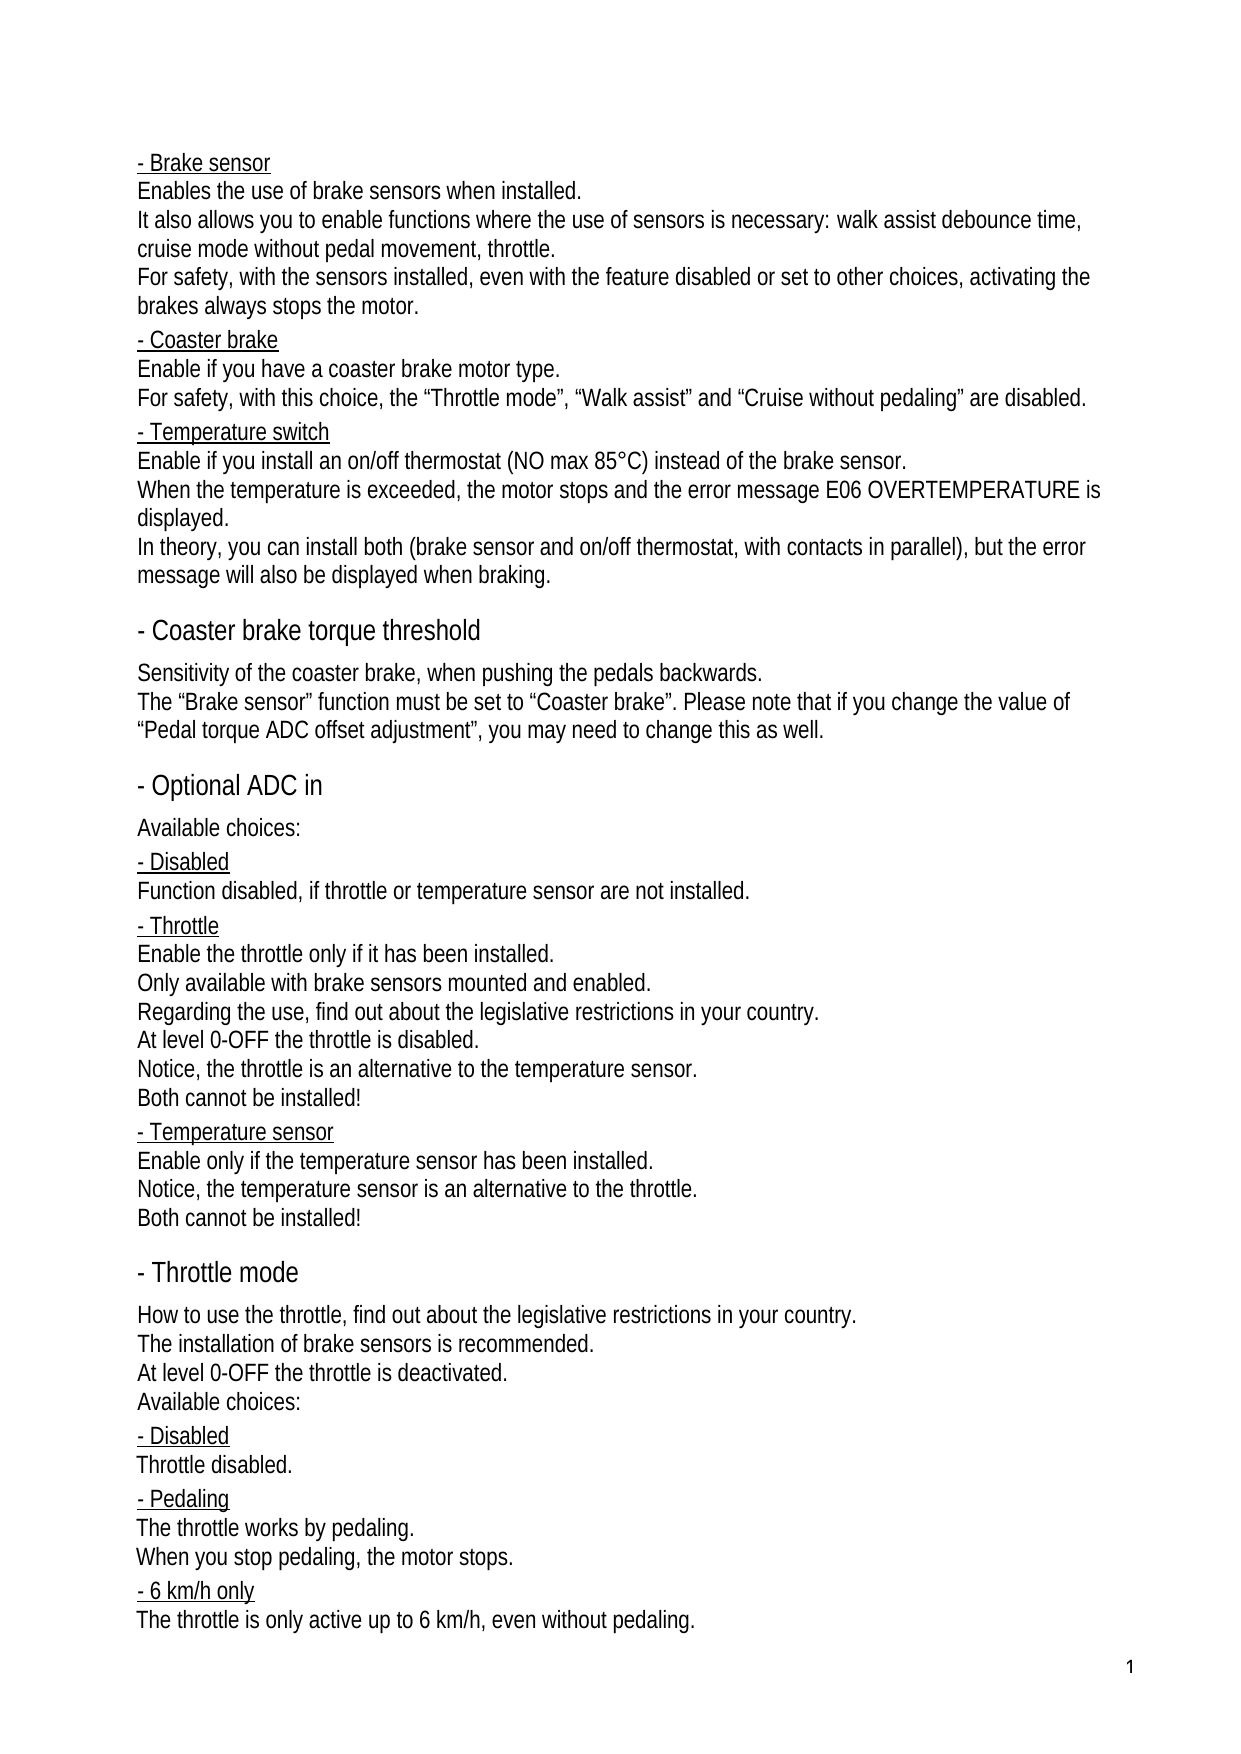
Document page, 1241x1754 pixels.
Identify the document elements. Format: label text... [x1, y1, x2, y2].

text - Coaster brake torque threshold [137, 613, 1122, 646]
text - Temperature sensor [137, 1117, 1122, 1146]
text - Coaster brake [137, 325, 1122, 354]
text - Optional ADC in [137, 768, 1122, 801]
text Enable the throttle only if it has been installed. [137, 939, 1122, 968]
text - Pedaling [137, 1484, 1122, 1513]
text Notice, the throttle is an alternative to the temperature sensor. [137, 1054, 1122, 1082]
text The “Brake sensor” function must be set to “Coaster brake”. Please note that if you change the value of “Pedal torque ADC offset adjustment”, you may need to change this as well. [137, 687, 1122, 744]
text Both cannot be installed! [137, 1082, 1122, 1111]
text - Temperature switch [137, 417, 1122, 446]
text In theory, you can install both (brake sensor and on/off thermostat, with contacts in parallel), but the error message will also be displayed when braking. [137, 532, 1122, 589]
text When the temperature is exceeded, the motor stops and the error message E06 OVERTEMPERATURE is displayed. [137, 474, 1122, 532]
text - Disabled [137, 847, 1122, 876]
text It also allows you to enable functions where the use of sensors is necessary: ​​walk assist debounce time, cruise mode without pedal movement, throttle. [137, 205, 1122, 262]
text The throttle is only active up to 6 km/h, even without pedaling. [136, 1605, 1122, 1633]
text Enables the use of brake sensors when installed. [137, 176, 1122, 205]
text - Throttle [137, 911, 1122, 939]
text Throttle disabled. [136, 1450, 1122, 1478]
text The installation of brake sensors is recommended. [137, 1329, 1122, 1358]
text - Throttle mode [137, 1255, 1122, 1289]
text At level 0-OFF the throttle is disabled. [137, 1025, 1122, 1054]
text Available choices: [137, 1386, 1122, 1415]
text Function disabled, if throttle or temperature sensor are not installed. [137, 876, 1122, 905]
text Available choices: [137, 813, 1122, 841]
text Sensitivity of the coaster brake, when pushing the pedals backwards. [137, 658, 1122, 687]
text At level 0-OFF the throttle is deactivated. [137, 1358, 1122, 1386]
text When you stop pedaling, the motor stops. [136, 1542, 1122, 1570]
text - Brake sensor [137, 148, 1122, 176]
text Enable only if the temperature sensor has been installed. [137, 1146, 1122, 1174]
text For safety, with this choice, the “Throttle mode”, “Walk assist” and “Cruise without pedaling” are disabled. [137, 383, 1122, 411]
text - Disabled [137, 1421, 1122, 1450]
text For safety, with the sensors installed, even with the feature disabled or set to other choices, activating the brakes always stops the motor. [137, 262, 1122, 319]
text Both cannot be installed! [137, 1203, 1122, 1232]
text Enable if you have a coaster brake motor type. [137, 354, 1122, 383]
text How to use the throttle, find out about the legislative restrictions in your country. [137, 1301, 1122, 1329]
text Only available with brake sensors mounted and enabled. [137, 968, 1122, 997]
text Enable if you install an on/off thermostat (NO max 85°C) instead of the brake sensor. [137, 446, 1122, 474]
text The throttle works by pedaling. [136, 1513, 1122, 1542]
text Regarding the use, find out about the legislative restrictions in your country. [137, 997, 1122, 1025]
text Notice, the temperature sensor is an alternative to the throttle. [137, 1174, 1122, 1203]
text - 6 km/h only [137, 1576, 1122, 1605]
